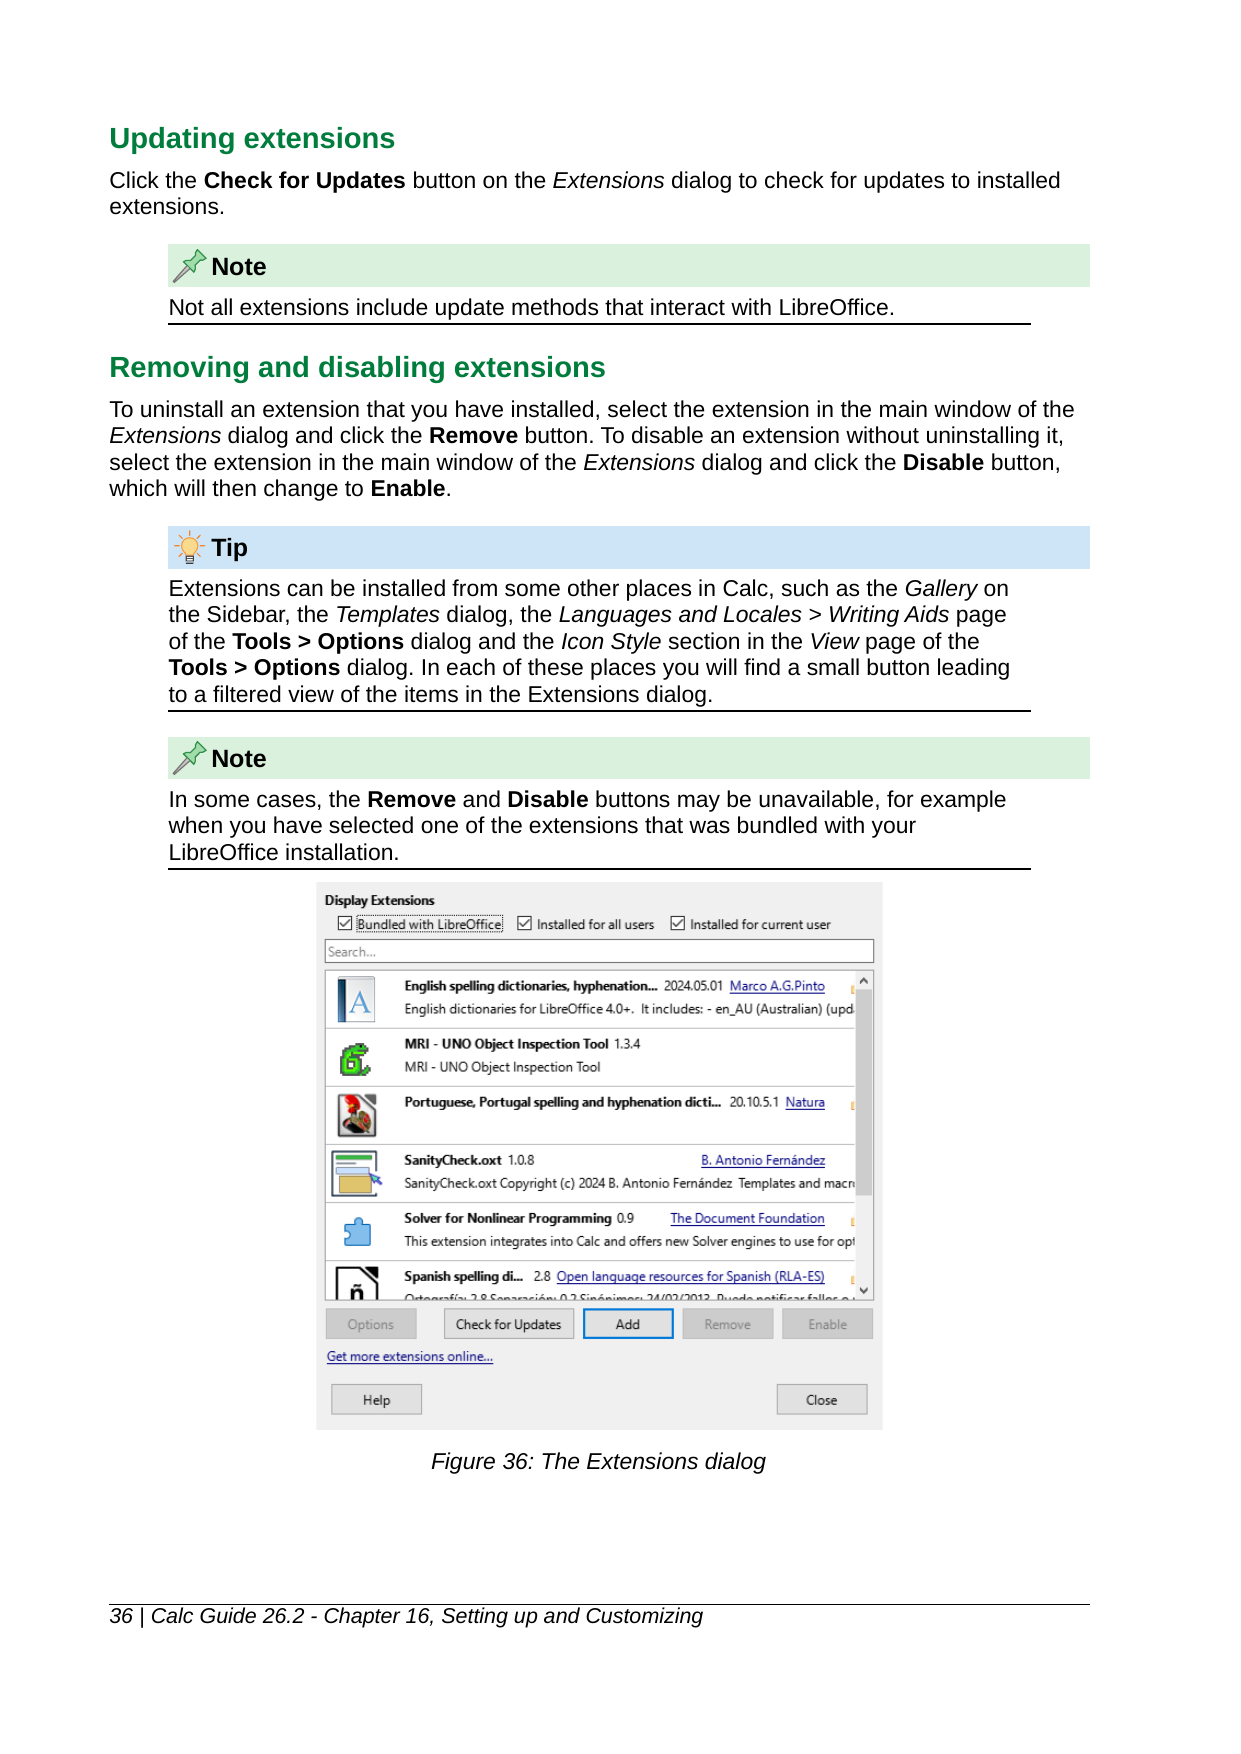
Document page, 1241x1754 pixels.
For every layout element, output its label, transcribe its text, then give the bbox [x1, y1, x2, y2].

text Click the Check for Updates button on the Extensions dialog to check for updates to installed extensions. [109, 167, 1090, 220]
text Figure 36: The Extensions dialog [316, 1448, 883, 1474]
subtitle Removing and disabling extensions [109, 350, 1090, 383]
picture [316, 882, 883, 1430]
subtitle Note [168, 244, 1090, 287]
text To uninstall an extension that you have installed, select the extension in the main window of the Extensions dialog and click the Remove button. To disable an extension without uninstalling it, select the extension in the main window of the Extensions dialog and click the Disable button, which will then change to Enable. [109, 396, 1090, 501]
text Extensions can be installed from some other places in Calc, such as the Gallery on the Sidebar, the Templates dialog, the Languages and Locales > Writing Aids page of the Tools > Options dialog and the Icon Style section in the View page of the Tools > Options dialog. In each of these places you will find a small button leading to a filtered view of the items in the Extensions dialog. [168, 575, 1031, 710]
text In some cases, the Remove and Disable buttons may be unavailable, for example when you have selected one of the extensions that was bundled with your LibreOffice installation. [168, 786, 1031, 868]
subtitle Tip [168, 526, 1090, 569]
subtitle Note [210, 737, 1090, 779]
text Not all extensions include update methods that interact with LibreOffice. [168, 294, 1031, 323]
subtitle Updating extensions [109, 121, 1090, 154]
